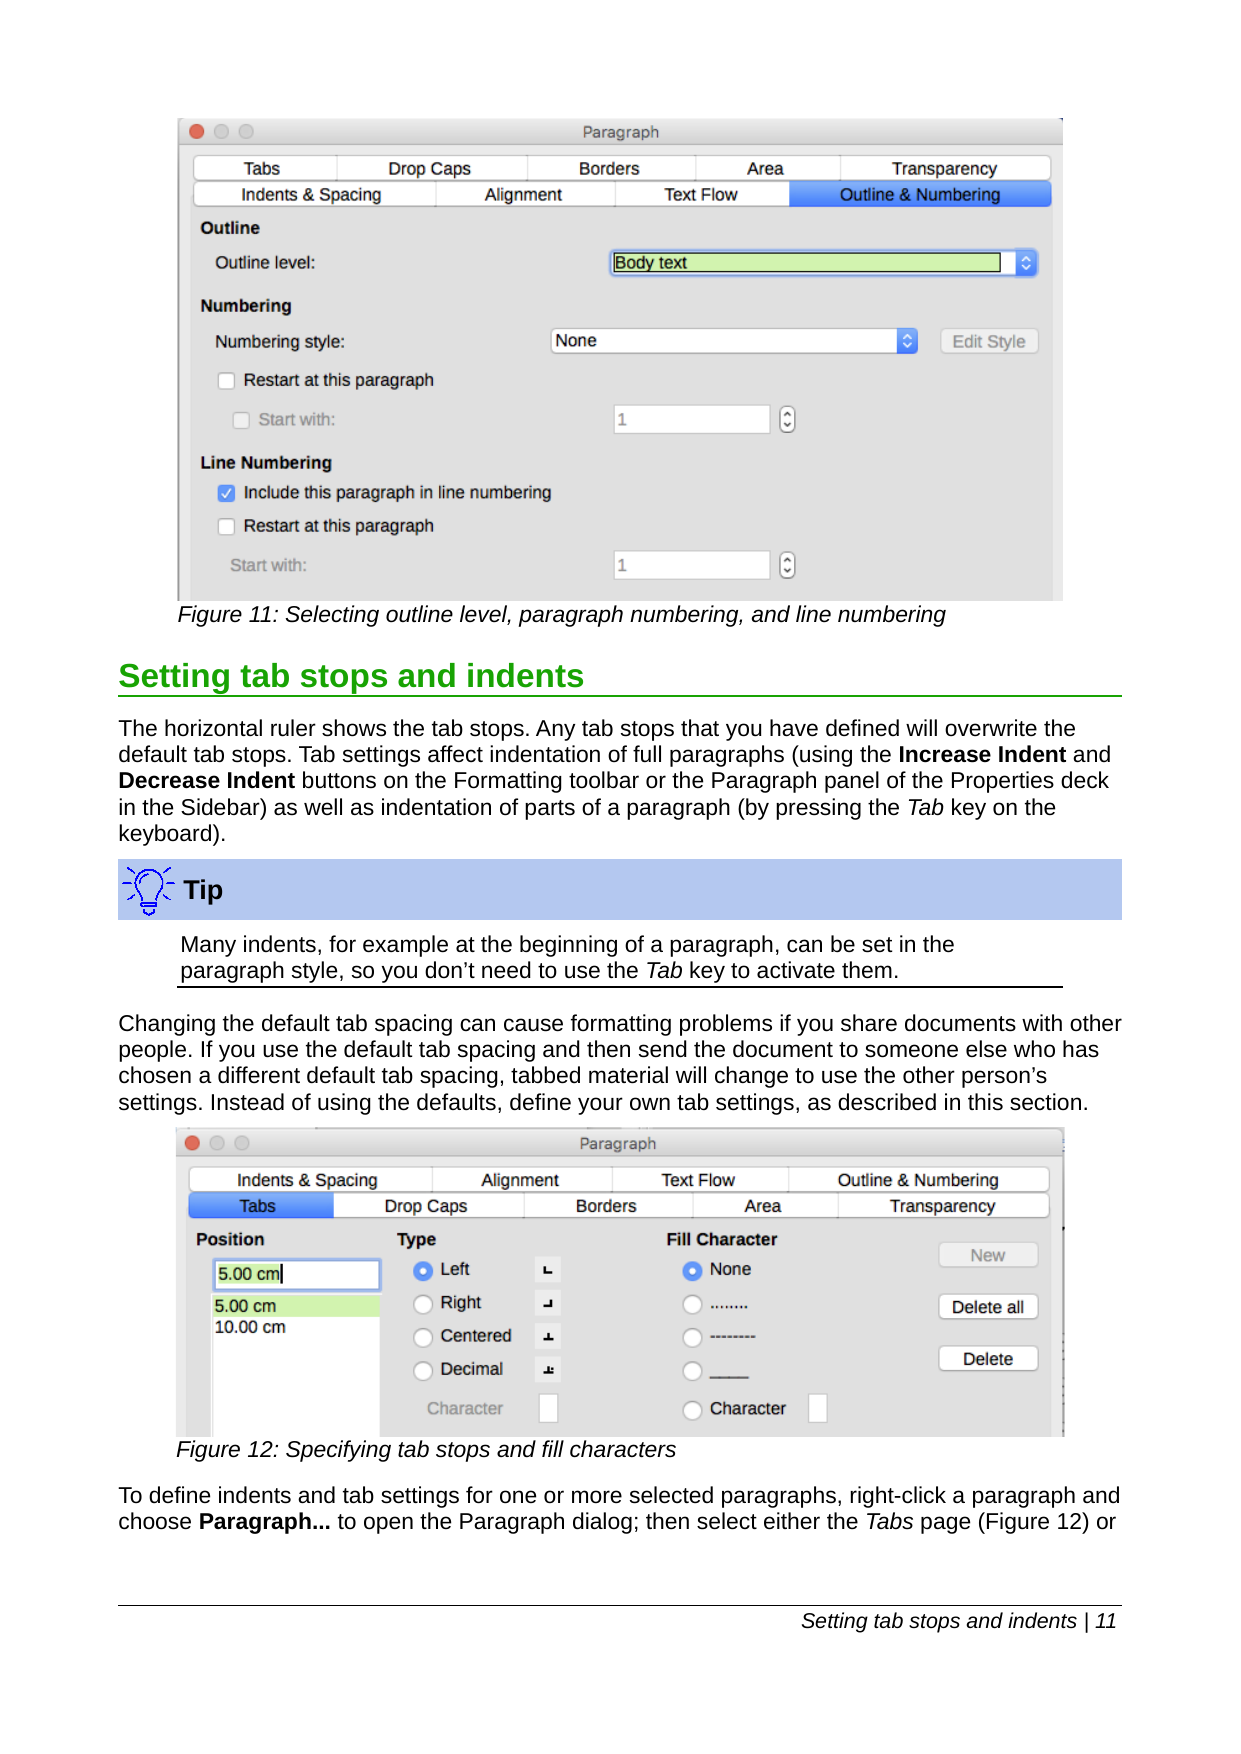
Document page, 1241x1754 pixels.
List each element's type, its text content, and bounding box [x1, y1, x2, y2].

picture [175, 1127, 1065, 1437]
text Figure 11: Selecting outline level, paragraph numbering, and line numbering [177, 601, 1063, 627]
subtitle Setting tab stops and indents [118, 656, 1122, 695]
subtitle Tip [179, 859, 1122, 920]
text Changing the default tab spacing can cause formatting problems if you share documents with other people. If you use the default tab spacing and then send the document to someone else who has chosen a different default tab spacing, tabbed material will change to use the other person’s settings. Instead of using the defaults, define your own tab settings, as described in this section. [118, 1009, 1122, 1115]
text The horizontal ruler shows the tab stops. Any tab stops that you have defined will overwrite the default tab stops. Tab settings affect indentation of full paragraphs (using the Increase Indent and Decrease Indent buttons on the Formatting toolbar or the Paragraph panel of the Properties deck in the Sidebar) as well as indentation of parts of a paragraph (by pressing the Tab key on the keyboard). [118, 715, 1122, 846]
text Many indents, for example at the beginning of a paragraph, can be set in the paragraph style, so you don’t need to use the Tab key to activate them. [177, 928, 1063, 986]
text Figure 12: Specifying tab stops and fill characters [176, 1437, 1064, 1462]
picture [119, 859, 179, 920]
picture [177, 118, 1063, 601]
text To define indents and tab settings for one or more selected paragraphs, right-click a paragraph and choose Paragraph... to open the Paragraph dialog; then select either the Tabs page (Figure 12) or [118, 1482, 1122, 1534]
